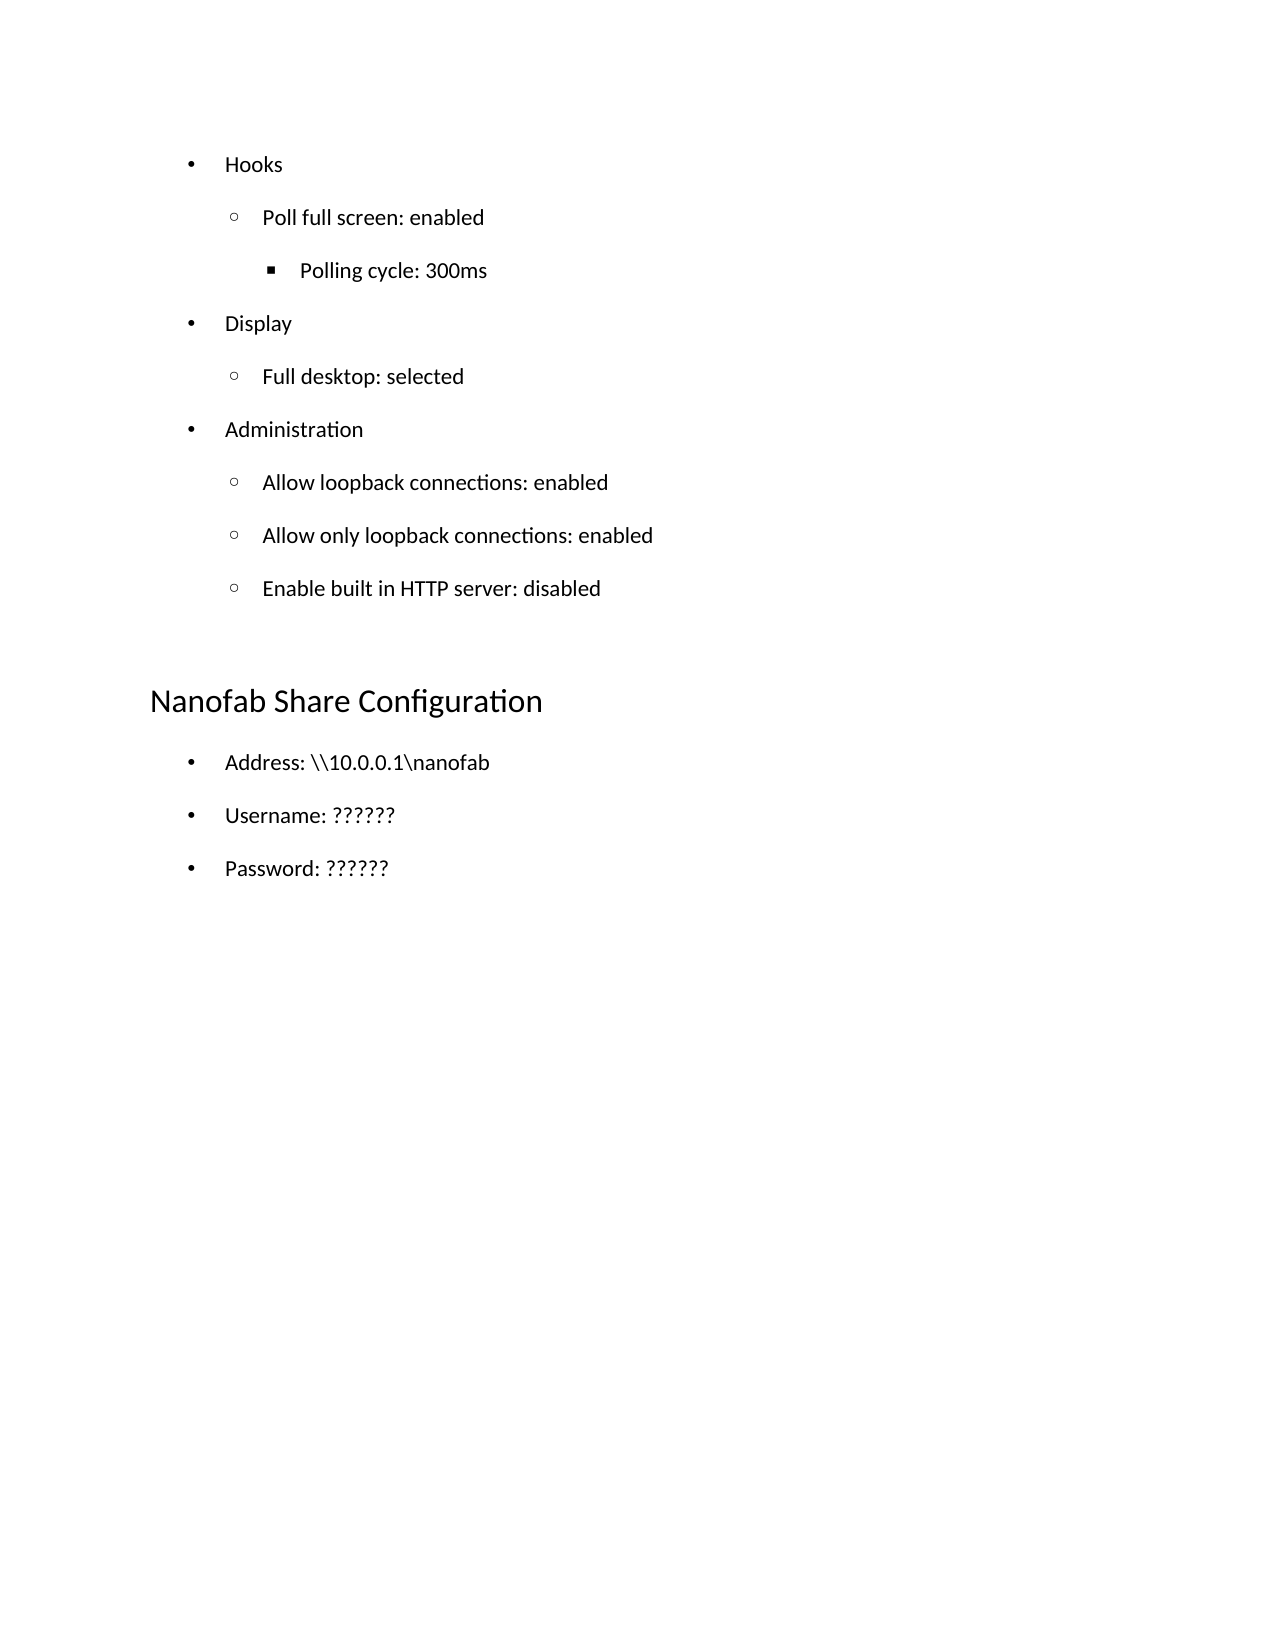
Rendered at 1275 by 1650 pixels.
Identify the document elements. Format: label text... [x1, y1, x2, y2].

list Password: ?????? [187, 854, 1125, 882]
list Administration [187, 415, 1125, 443]
list Display [187, 309, 1125, 337]
list Polling cycle: 300ms [262, 256, 1125, 284]
text Nanofab Share Configuration [150, 680, 1125, 721]
list Poll full screen: enabled [225, 203, 1125, 231]
list Enable built in HTTP server: disabled [225, 574, 1125, 602]
list Full desktop: selected [225, 362, 1125, 390]
list Hooks [187, 150, 1125, 178]
list Allow loopback connections: enabled [225, 468, 1125, 496]
list Allow only loopback connections: enabled [225, 521, 1125, 549]
list Username: ?????? [187, 801, 1125, 829]
list Address: \\10.0.0.1\nanofab [187, 748, 1125, 776]
